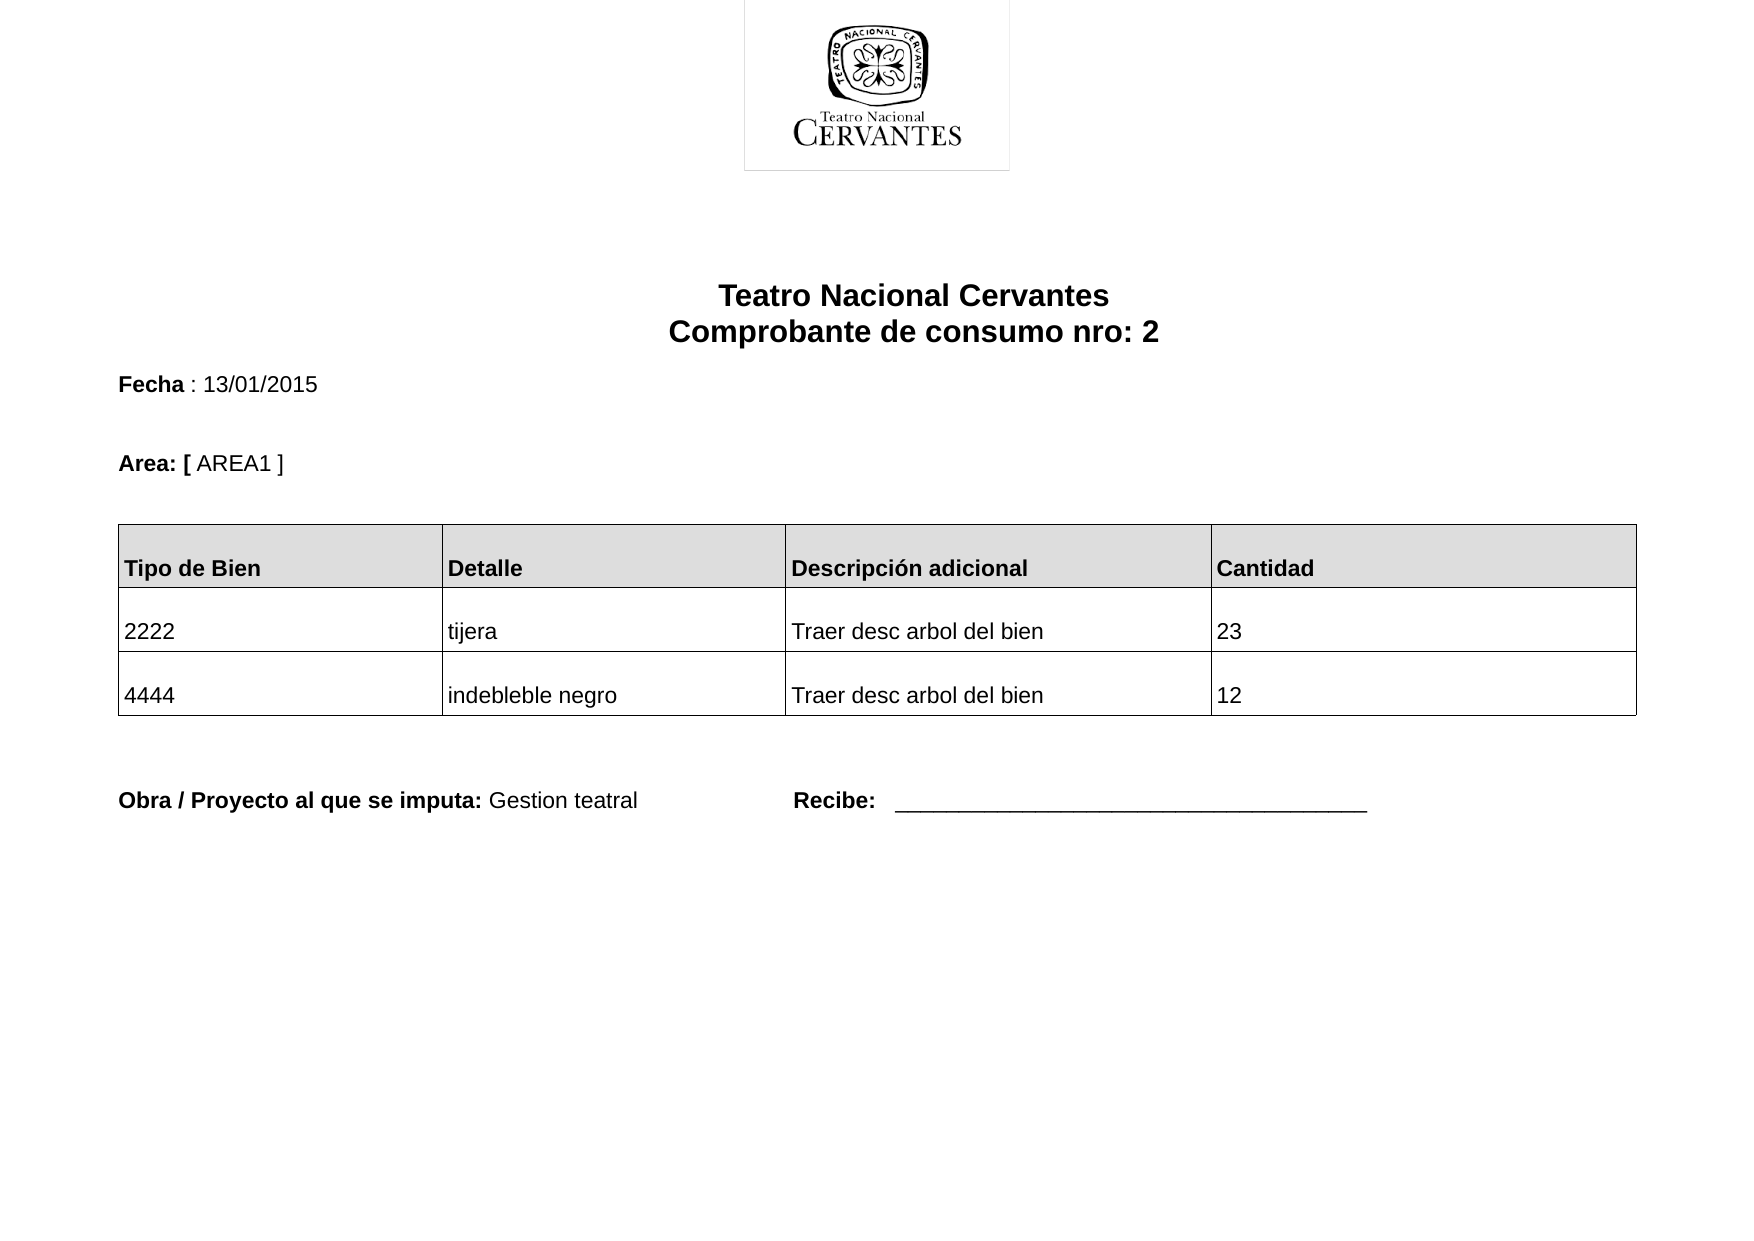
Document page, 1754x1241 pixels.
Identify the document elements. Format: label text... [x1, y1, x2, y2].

text Teatro Nacional Cervantes [118, 277, 1636, 313]
text Area: [ AREA1 ] [118, 450, 1636, 476]
table_header Descripción adicional [786, 525, 1211, 587]
table_cell Traer desc arbol del bien [786, 652, 1211, 714]
table_header Detalle [443, 525, 785, 587]
text Obra / Proyecto al que se imputa: Gestion teatral Recibe: _____________________________________ [118, 787, 1636, 813]
table_cell tijera [443, 588, 785, 651]
table_cell 4444 [119, 652, 442, 714]
picture [744, 0, 1010, 171]
table_header Tipo de Bien [119, 525, 442, 587]
table_cell 2222 [119, 588, 442, 651]
table_header Cantidad [1212, 525, 1636, 587]
table_cell Traer desc arbol del bien [786, 588, 1211, 651]
text Comprobante de consumo nro: 2 [118, 313, 1636, 349]
table_cell 23 [1212, 588, 1636, 651]
text Fecha : 13/01/2015 [118, 371, 1636, 397]
table_cell indebleble negro [443, 652, 785, 714]
table_cell 12 [1212, 652, 1636, 714]
